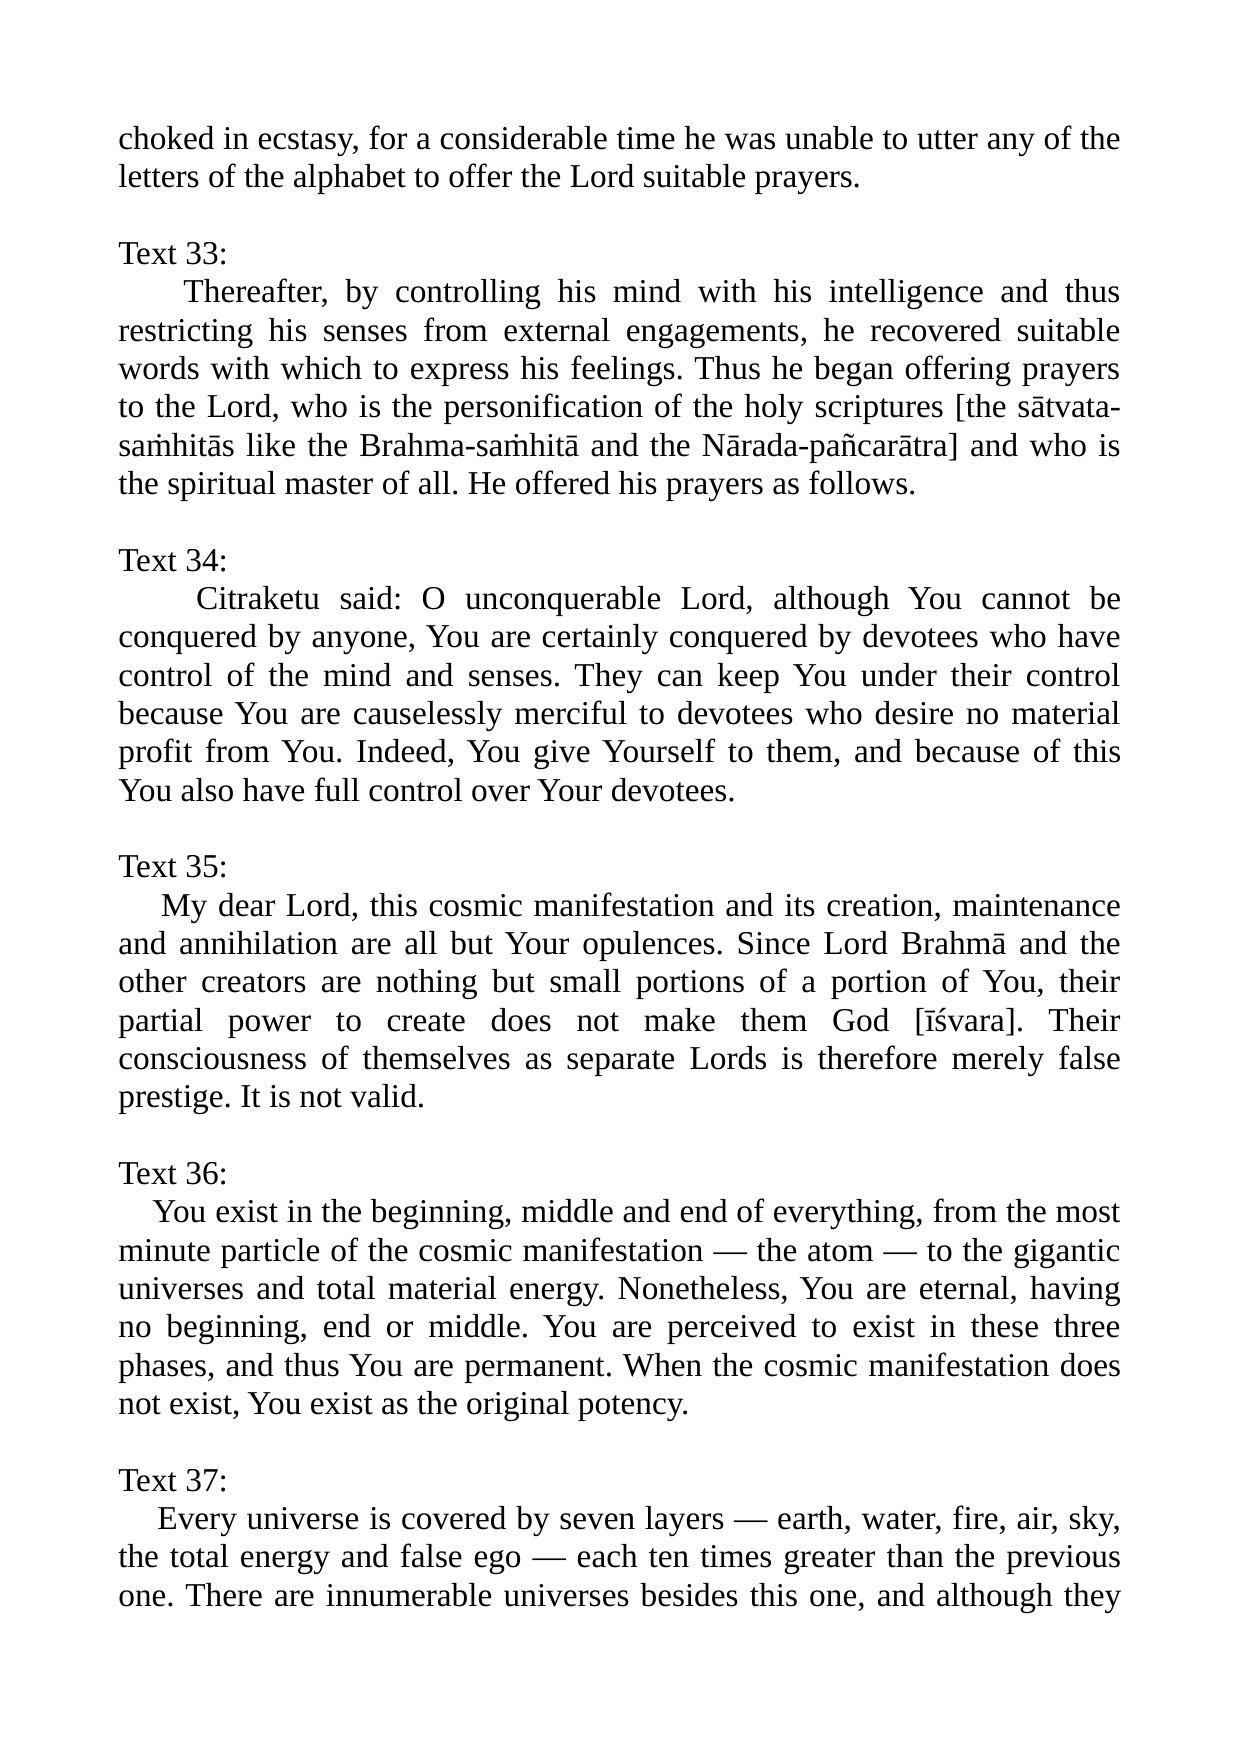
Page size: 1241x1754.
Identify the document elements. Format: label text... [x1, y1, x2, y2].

text Text 35: [118, 846, 1122, 885]
text Every universe is covered by seven layers — earth, water, fire, air, sky, the total energy and false ego — each ten times greater than the previous one. There are innumerable universes besides this one, and although they [118, 1498, 1122, 1613]
text My dear Lord, this cosmic manifestation and its creation, maintenance and annihilation are all but Your opulences. Since Lord Brahmā and the other creators are nothing but small portions of a portion of You, their partial power to create does not make them God [īśvara]. Their consciousness of themselves as separate Lords is therefore merely false prestige. It is not valid. [118, 885, 1122, 1115]
text Text 37: [118, 1460, 1122, 1498]
text Text 34: [118, 540, 1122, 578]
text Citraketu said: O unconquerable Lord, although You cannot be conquered by anyone, You are certainly conquered by devotees who have control of the mind and senses. They can keep You under their control because You are causelessly merciful to devotees who desire no material profit from You. Indeed, You give Yourself to them, and because of this You also have full control over Your devotees. [118, 578, 1122, 808]
text Text 33: [118, 233, 1122, 271]
text choked in ecstasy, for a considerable time he was unable to utter any of the letters of the alphabet to offer the Lord suitable prayers. [118, 118, 1122, 195]
text Thereafter, by controlling his mind with his intelligence and thus restricting his senses from external engagements, he recovered suitable words with which to express his feelings. Thus he began offering prayers to the Lord, who is the personification of the holy scriptures [the sātvata-saṁhitās like the Brahma-saṁhitā and the Nārada-pañcarātra] and who is the spiritual master of all. He offered his prayers as follows. [118, 271, 1122, 501]
text You exist in the beginning, middle and end of everything, from the most minute particle of the cosmic manifestation — the atom — to the gigantic universes and total material energy. Nonetheless, You are eternal, having no beginning, end or middle. You are perceived to exist in these three phases, and thus You are permanent. When the cosmic manifestation does not exist, You exist as the original potency. [118, 1191, 1122, 1421]
text Text 36: [118, 1153, 1122, 1191]
